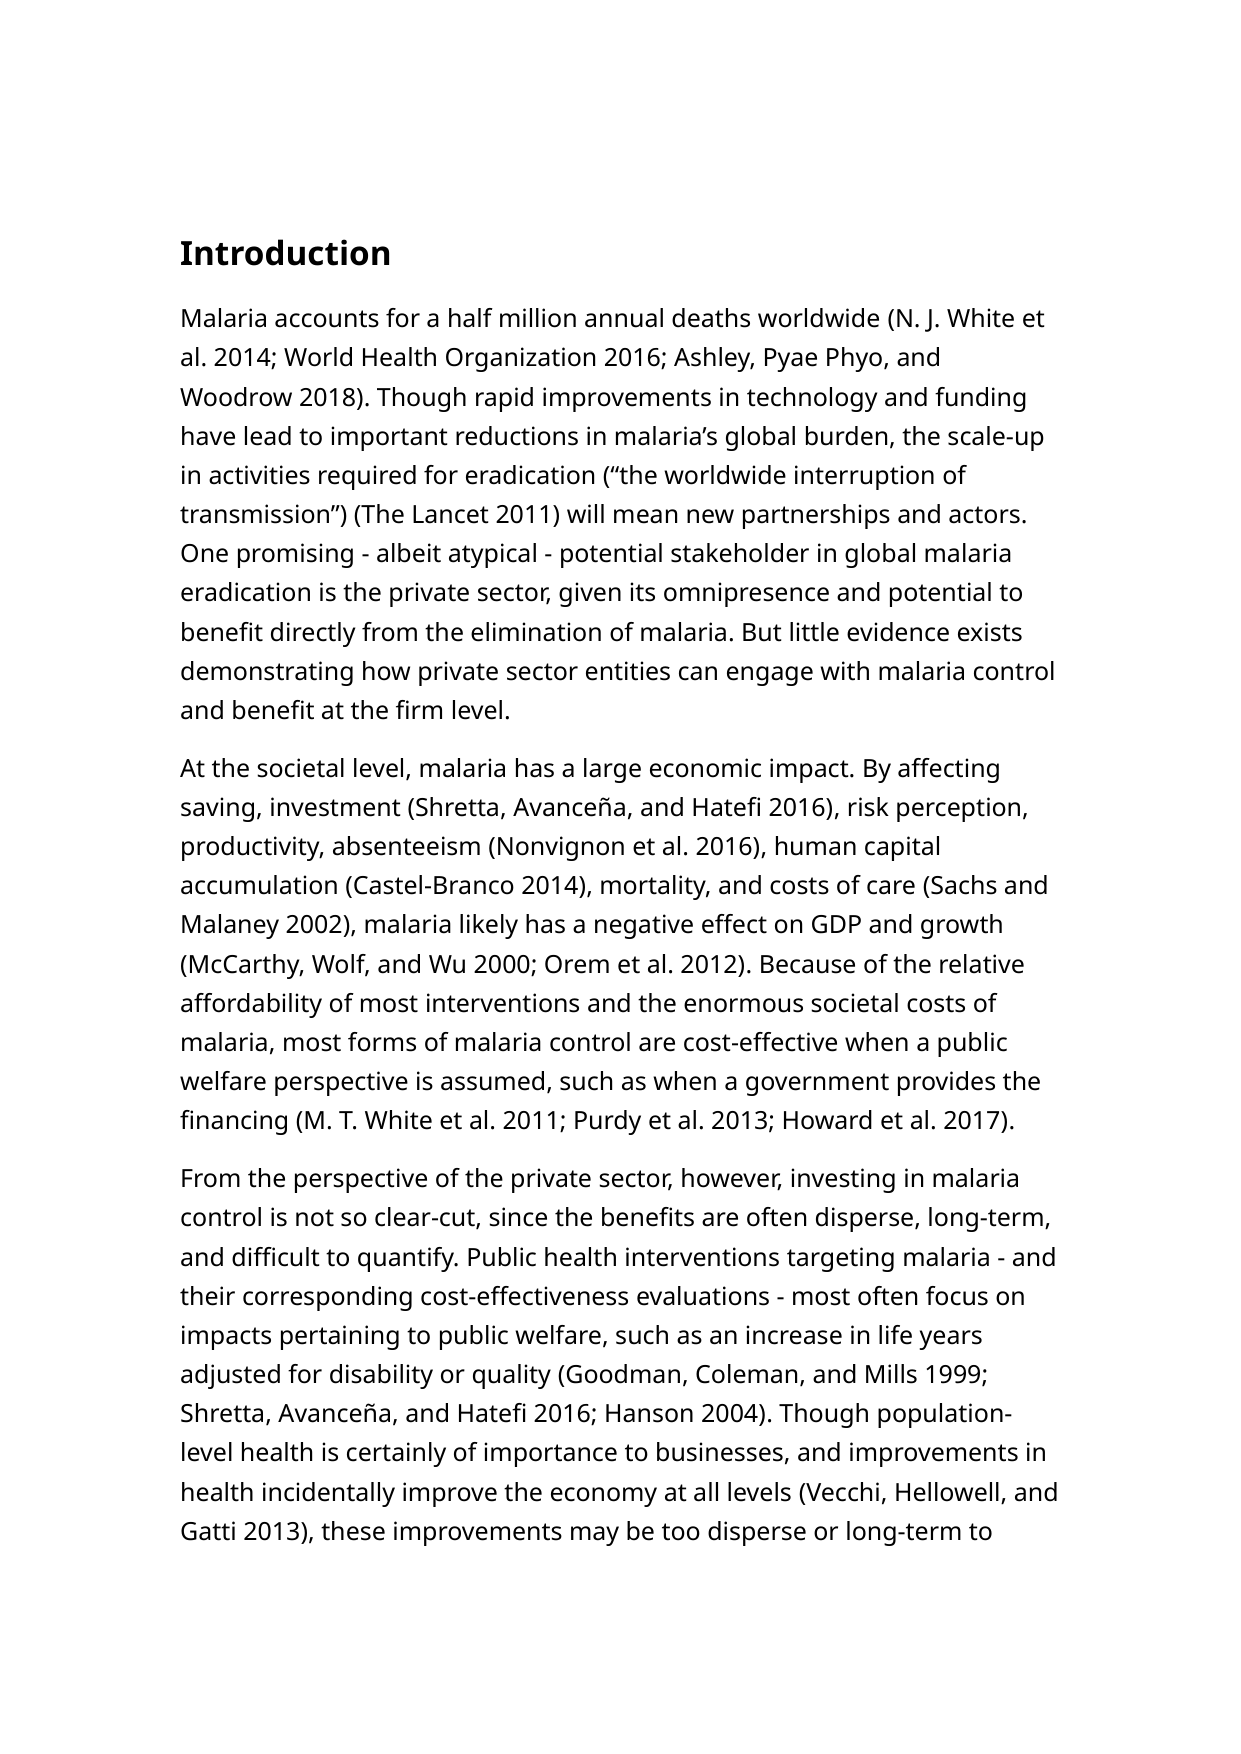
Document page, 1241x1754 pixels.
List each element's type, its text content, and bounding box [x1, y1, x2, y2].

text At the societal level, malaria has a large economic impact. By affecting saving, investment (Shretta, Avanceña, and Hatefi 2016), risk perception, productivity, absenteeism (Nonvignon et al. 2016), human capital accumulation (Castel-Branco 2014), mortality, and costs of care (Sachs and Malaney 2002), malaria likely has a negative effect on GDP and growth (McCarthy, Wolf, and Wu 2000; Orem et al. 2012). Because of the relative affordability of most interventions and the enormous societal costs of malaria, most forms of malaria control are cost-effective when a public welfare perspective is assumed, such as when a government provides the financing (M. T. White et al. 2011; Purdy et al. 2013; Howard et al. 2017). [180, 750, 1060, 1137]
text From the perspective of the private sector, however, investing in malaria control is not so clear-cut, since the benefits are often disperse, long-term, and difficult to quantify. Public health interventions targeting malaria - and their corresponding cost-effectiveness evaluations - most often focus on impacts pertaining to public welfare, such as an increase in life years adjusted for disability or quality (Goodman, Coleman, and Mills 1999; Shretta, Avanceña, and Hatefi 2016; Hanson 2004). Though population-level health is certainly of importance to businesses, and improvements in health incidentally improve the economy at all levels (Vecchi, Hellowell, and Gatti 2013), these improvements may be too disperse or long-term to [180, 1161, 1060, 1547]
text Malaria accounts for a half million annual deaths worldwide (N. J. White et al. 2014; World Health Organization 2016; Ashley, Pyae Phyo, and Woodrow 2018). Though rapid improvements in technology and funding have lead to important reductions in malaria’s global burden, the scale-up in activities required for eradication (“the worldwide interruption of transmission”) (The Lancet 2011) will mean new partnerships and actors. One promising - albeit atypical - potential stakeholder in global malaria eradication is the private sector, given its omnipresence and potential to benefit directly from the elimination of malaria. But little evidence exists demonstrating how private sector entities can engage with malaria control and benefit at the firm level. [180, 301, 1060, 727]
subtitle Introduction [180, 230, 1060, 275]
